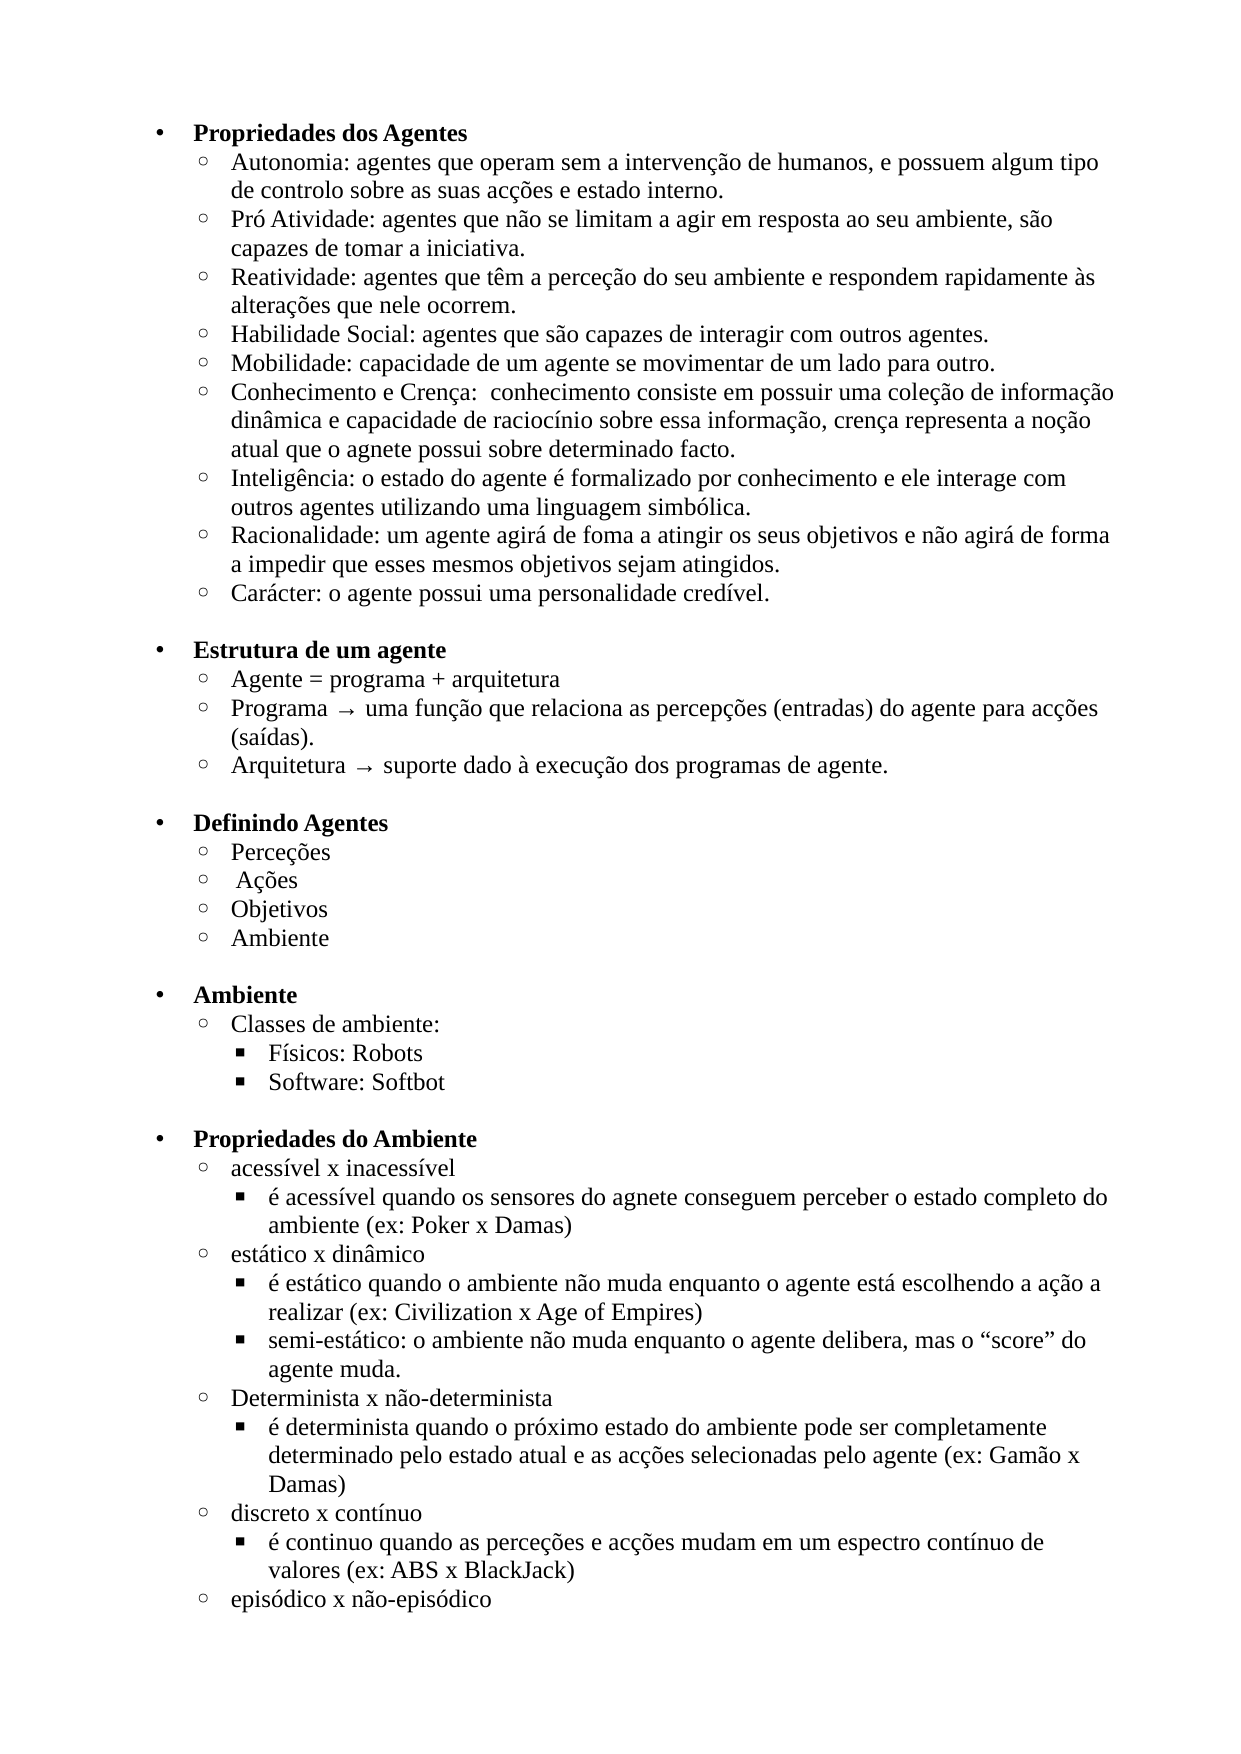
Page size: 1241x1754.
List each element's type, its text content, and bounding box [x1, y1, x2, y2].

list discreto x contínuo [193, 1498, 1122, 1527]
list Objetivos [193, 894, 1122, 923]
list Ambiente [193, 923, 1122, 952]
list Habilidade Social: agentes que são capazes de interagir com outros agentes. [193, 319, 1122, 348]
list Classes de ambiente: [193, 1009, 1122, 1038]
list episódico x não-episódico [193, 1584, 1122, 1613]
list Físicos: Robots [231, 1038, 1122, 1067]
list é determinista quando o próximo estado do ambiente pode ser completamente determinado pelo estado atual e as acções selecionadas pelo agente (ex: Gamão x Damas) [231, 1412, 1122, 1498]
list Ações [193, 866, 1122, 894]
list Programa → uma função que relaciona as percepções (entradas) do agente para acções (saídas). [193, 693, 1122, 751]
list semi-estático: o ambiente não muda enquanto o agente delibera, mas o “score” do agente muda. [231, 1326, 1122, 1383]
list é estático quando o ambiente não muda enquanto o agente está escolhendo a ação a realizar (ex: Civilization x Age of Empires) [231, 1268, 1122, 1326]
list Software: Softbot [231, 1067, 1122, 1096]
list é continuo quando as perceções e acções mudam em um espectro contínuo de valores (ex: ABS x BlackJack) [231, 1527, 1122, 1584]
list Determinista x não-determinista [193, 1383, 1122, 1412]
list Autonomia: agentes que operam sem a intervenção de humanos, e possuem algum tipo de controlo sobre as suas acções e estado interno. [193, 147, 1122, 204]
list Definindo Agentes [156, 808, 1122, 837]
list Inteligência: o estado do agente é formalizado por conhecimento e ele interage com outros agentes utilizando uma linguagem simbólica. [193, 463, 1122, 521]
list é acessível quando os sensores do agnete conseguem perceber o estado completo do ambiente (ex: Poker x Damas) [231, 1182, 1122, 1239]
list Propriedades dos Agentes [156, 118, 1122, 147]
list Pró Atividade: agentes que não se limitam a agir em resposta ao seu ambiente, são capazes de tomar a iniciativa. [193, 204, 1122, 262]
list acessível x inacessível [193, 1153, 1122, 1182]
list Carácter: o agente possui uma personalidade credível. [193, 578, 1122, 607]
list Mobilidade: capacidade de um agente se movimentar de um lado para outro. [193, 348, 1122, 377]
list Arquitetura → suporte dado à execução dos programas de agente. [193, 751, 1122, 779]
list Perceções [193, 837, 1122, 866]
list Agente = programa + arquitetura [193, 664, 1122, 693]
list Estrutura de um agente [156, 636, 1122, 664]
list estático x dinâmico [193, 1239, 1122, 1268]
list Propriedades do Ambiente [156, 1124, 1122, 1153]
list Conhecimento e Crença: conhecimento consiste em possuir uma coleção de informação dinâmica e capacidade de raciocínio sobre essa informação, crença representa a noção atual que o agnete possui sobre determinado facto. [193, 377, 1122, 463]
list Racionalidade: um agente agirá de foma a atingir os seus objetivos e não agirá de forma a impedir que esses mesmos objetivos sejam atingidos. [193, 521, 1122, 578]
list Reatividade: agentes que têm a perceção do seu ambiente e respondem rapidamente às alterações que nele ocorrem. [193, 262, 1122, 319]
list Ambiente [156, 981, 1122, 1009]
